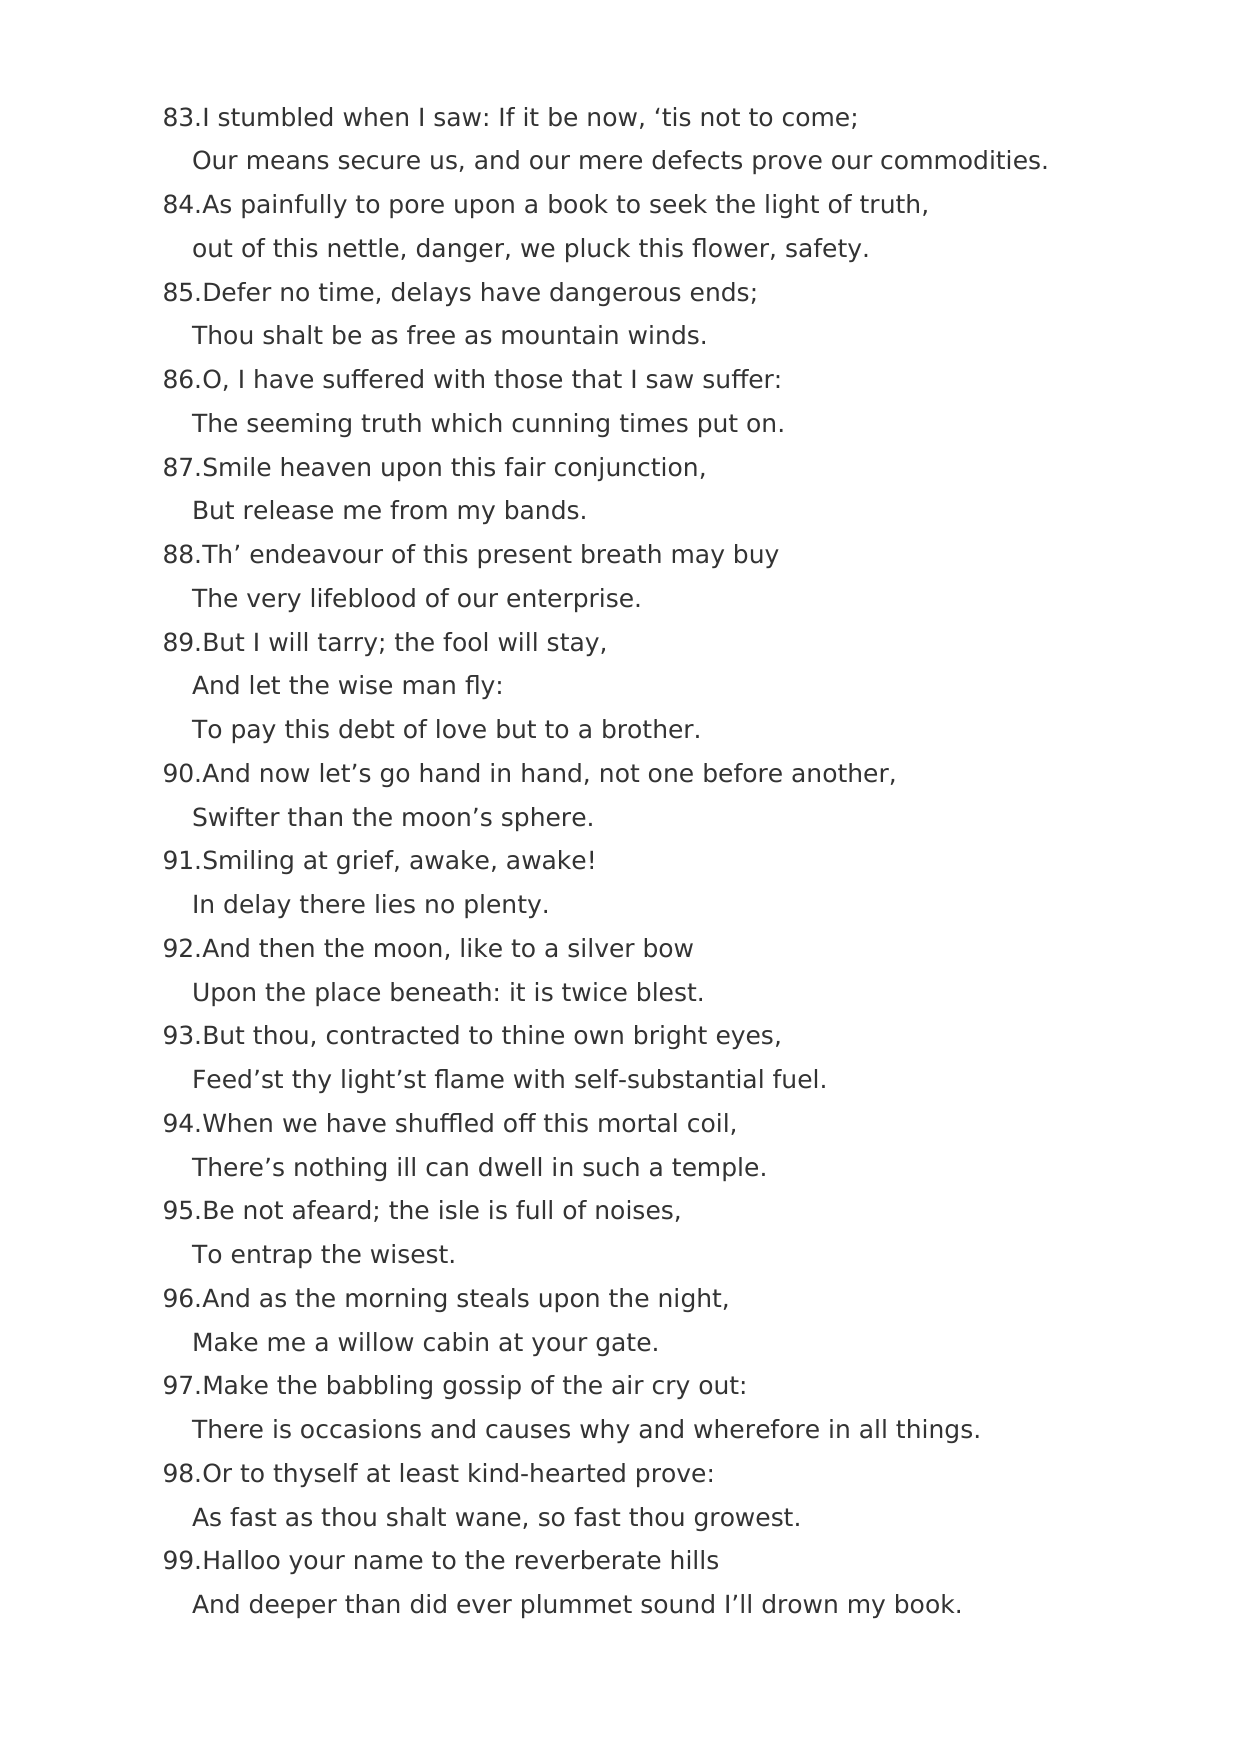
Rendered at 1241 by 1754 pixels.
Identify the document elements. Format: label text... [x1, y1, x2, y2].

list As fast as thou shalt wane, so fast thou growest. [162, 1503, 1181, 1532]
list O, I have suffered with those that I saw suffer: [162, 365, 1181, 394]
list I stumbled when I saw: If it be now, ‘tis not to come; [162, 103, 1181, 132]
list To pay this debt of love but to a brother. [162, 715, 1181, 744]
list Halloo your name to the reverberate hills [162, 1547, 1181, 1576]
list And let the wise man fly: [162, 672, 1181, 701]
list Smile heaven upon this fair conjunction, [162, 453, 1181, 482]
list Our means secure us, and our mere defects prove our commodities. [162, 147, 1181, 176]
list The very lifeblood of our enterprise. [162, 584, 1181, 613]
list But release me from my bands. [162, 497, 1181, 526]
list out of this nettle, danger, we pluck this flower, safety. [162, 234, 1181, 263]
list Feed’st thy light’st flame with self-substantial fuel. [162, 1065, 1181, 1094]
list When we have shuffled off this mortal coil, [162, 1109, 1181, 1138]
list Smiling at grief, awake, awake! [162, 847, 1181, 876]
list Defer no time, delays have dangerous ends; [162, 278, 1181, 307]
list In delay there lies no plenty. [162, 890, 1181, 919]
list Make the babbling gossip of the air cry out: [162, 1372, 1181, 1401]
list Be not afeard; the isle is full of noises, [162, 1197, 1181, 1226]
list Make me a willow cabin at your gate. [162, 1328, 1181, 1357]
list But thou, contracted to thine own bright eyes, [162, 1022, 1181, 1051]
list Swifter than the moon’s sphere. [162, 803, 1181, 832]
list To entrap the wisest. [162, 1240, 1181, 1269]
list And then the moon, like to a silver bow [162, 934, 1181, 963]
list And as the morning steals upon the night, [162, 1284, 1181, 1313]
list The seeming truth which cunning times put on. [162, 409, 1181, 438]
list And now let’s go hand in hand, not one before another, [162, 759, 1181, 788]
list But I will tarry; the fool will stay, [162, 628, 1181, 657]
list Th’ endeavour of this present breath may buy [162, 540, 1181, 569]
list As painfully to pore upon a book to seek the light of truth, [162, 190, 1181, 219]
list There’s nothing ill can dwell in such a temple. [162, 1153, 1181, 1182]
list There is occasions and causes why and wherefore in all things. [162, 1415, 1181, 1444]
list Or to thyself at least kind-hearted prove: [162, 1459, 1181, 1488]
list Upon the place beneath: it is twice blest. [162, 978, 1181, 1007]
list And deeper than did ever plummet sound I’ll drown my book. [162, 1590, 1181, 1619]
list Thou shalt be as free as mountain winds. [162, 322, 1181, 351]
